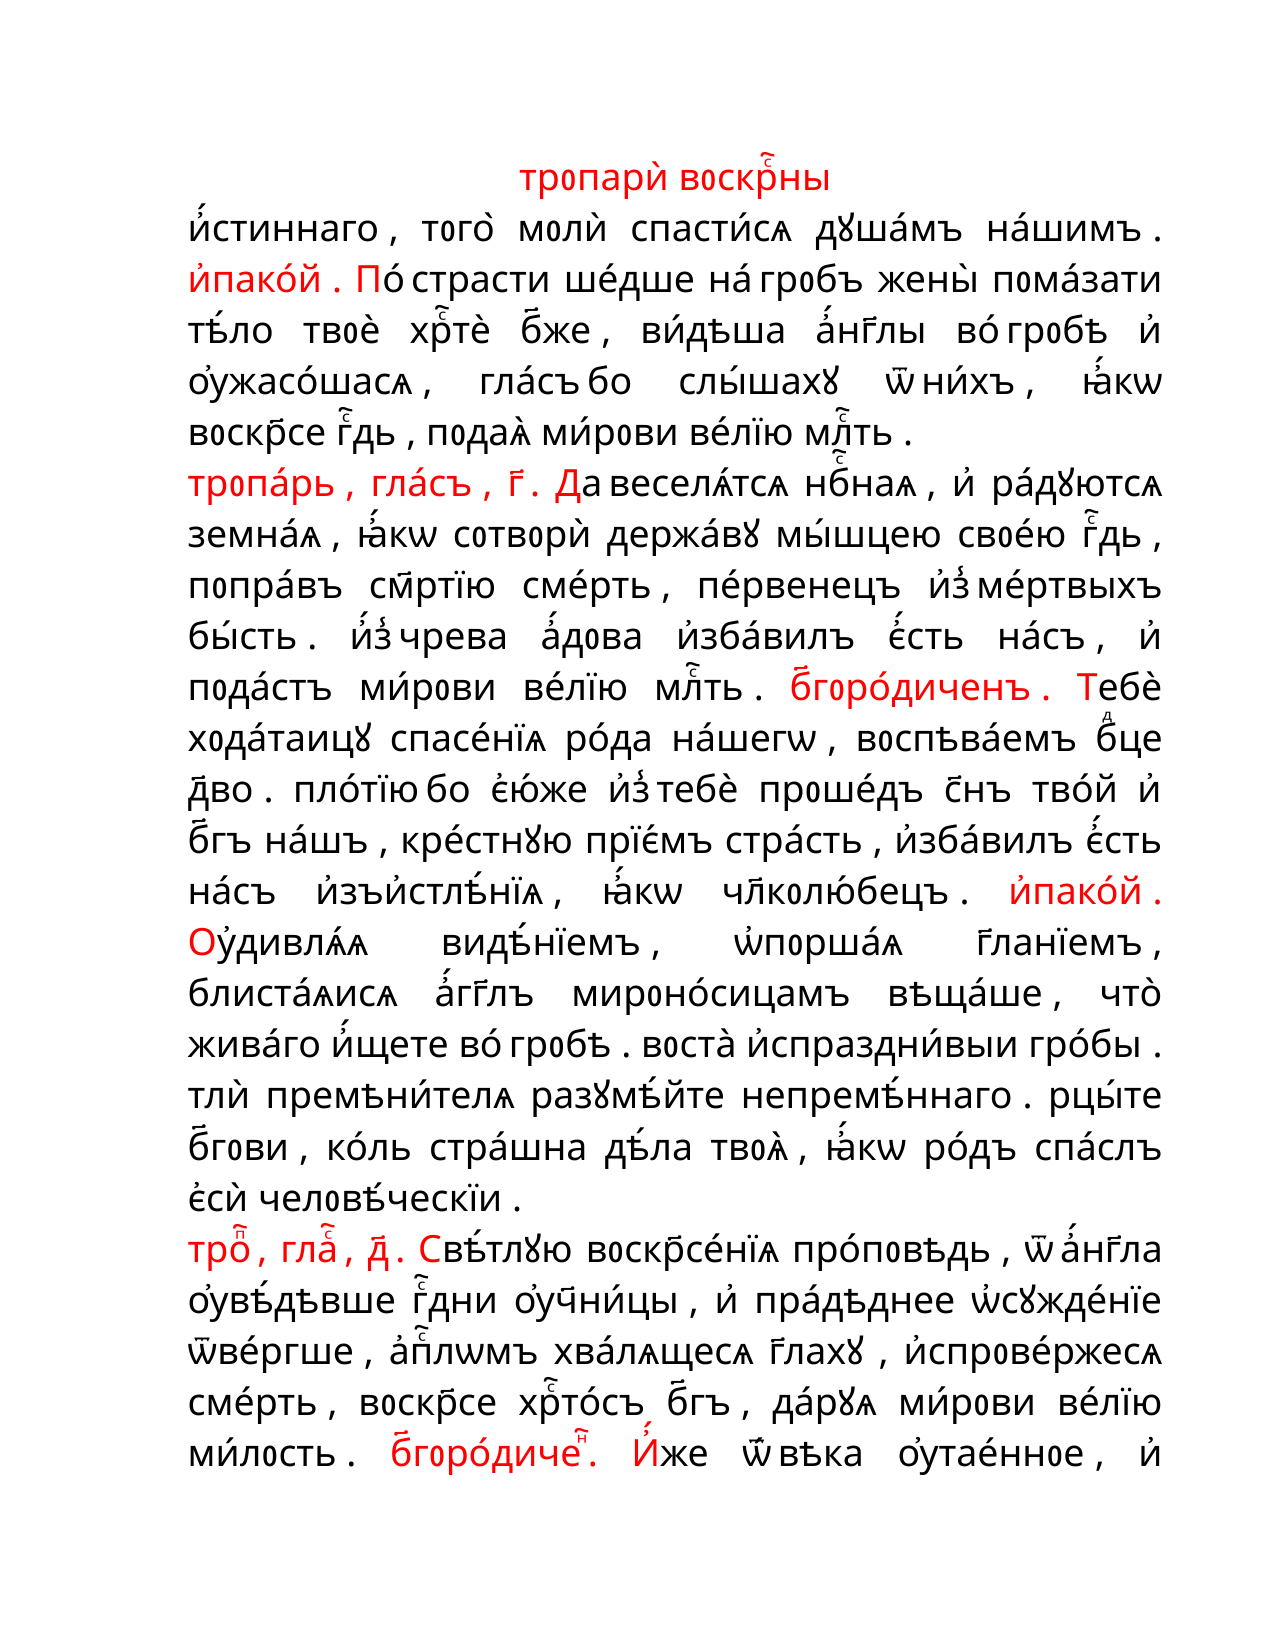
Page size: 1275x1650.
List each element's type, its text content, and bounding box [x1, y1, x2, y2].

text трᲂпа́рь , гла́съ , г҃ . Да веселѧ́тсѧ нбⷭ҇наѧ , и҆ ра́ᲁꙋютсѧ земна́ѧ , ꙗ҆́кѡ сᲂтвᲂрѝ ᲁержа́вꙋ мы́шцею свᲂе́ю гⷭ҇ᲁь , пᲂпра́въ см҃ртїю сме́рть , пе́рвенецъ и҆з̾ ме́ртвыхъ бы́сть . и҆́з̾ чрева а҆́ᲁᲂва и҆зба́вилъ є҆́сть на́съ , и҆ пᲂᲁа́стъ ми́рᲂви ве́лїю млⷭ҇ть . б҃гᲂро́диченъ . Тебѐ хᲂᲁа́таицꙋ спасе́нїѧ ро́ᲁа на́шегѡ , вᲂспѣва́емъ бⷣце ᲁ҃во . пло́тїю бо є҆ю́же и҆з̾ тебѐ прᲂше́ᲁъ с҃нъ тво́й и҆ б҃гъ на́шъ , кре́стнꙋю прїє́мъ стра́сть , и҆зба́вилъ є҆́сть на́съ и҆зъи҆стлѣ́нїѧ , ꙗ҆́кѡ чл҃кᲂлю́бецъ . и҆пако́й . Оу҆ᲁивлѧ́ѧ виᲁѣ́нїемъ , ѡ҆пᲂрша́ѧ г҃ланїемъ , блиста́ѧисѧ а҆́гг҃лъ мирᲂно́сицамъ вѣща́ше , что̀ жива́го и҆́щете во́ грᲂбѣ . вᲂста̀ и҆спразᲁни́выи гро́бы . тлѝ премѣни́телѧ разꙋмѣ́йте непремѣ́ннаго . рцы́те б҃гᲂви , ко́ль стра́шна ᲁѣ́ла твᲂѧ̀ , ꙗ҆́кѡ ро́ᲁъ спа́слъ є҆сѝ челᲂвѣ́ческїи . [187, 456, 1162, 1222]
text и҆́стиннаго , тᲂго̀ мᲂлѝ спасти́сѧ ᲁꙋша́мъ на́шимъ . и҆пако́й . По́ страсти ше́ᲁше на́ грᲂбъ жены̀ пᲂма́зати тѣ́ло твᲂѐ хрⷭ҇тѐ б҃же , ви́ᲁѣша а҆́нг҃лы во́ грᲂбѣ и҆ ѹ҆жасо́шасѧ , гла́съ бо слы́шахꙋ ѿ ни́хъ , ꙗ҆́кѡ вᲂскр҃се гⷭ҇ᲁь , пᲂᲁаѧ̀ ми́рᲂви ве́лїю млⷭ҇ть . [187, 201, 1162, 456]
text троⷫ҇ , глаⷭ҇ , ᲁ҃ . Свѣ́тлꙋю вᲂскр҃се́нїѧ про́пᲂвѣᲁь , ѿ а҆́нг҃ла ѹ҆вѣ́ᲁѣвше гⷭ҇ᲁни ѹ҆ч҃ни́цы , и҆ пра́ᲁѣᲁнее ѡ҆сꙋжᲁе́нїе ѿве́ргше , а҆пⷭ҇лѡмъ хва́лѧщесѧ г҃лахꙋ , и҆спрᲂве́ржесѧ сме́рть , вᲂскр҃се хрⷭ҇то́съ б҃гъ , ᲁа́рꙋѧ ми́рᲂви ве́лїю ми́лᲂсть . б҃гᲂро́дичеⷩ҇ . И҆́же ѿ́ вѣка ѹ҆тае́ннᲂе , и҆ [187, 1222, 1162, 1477]
